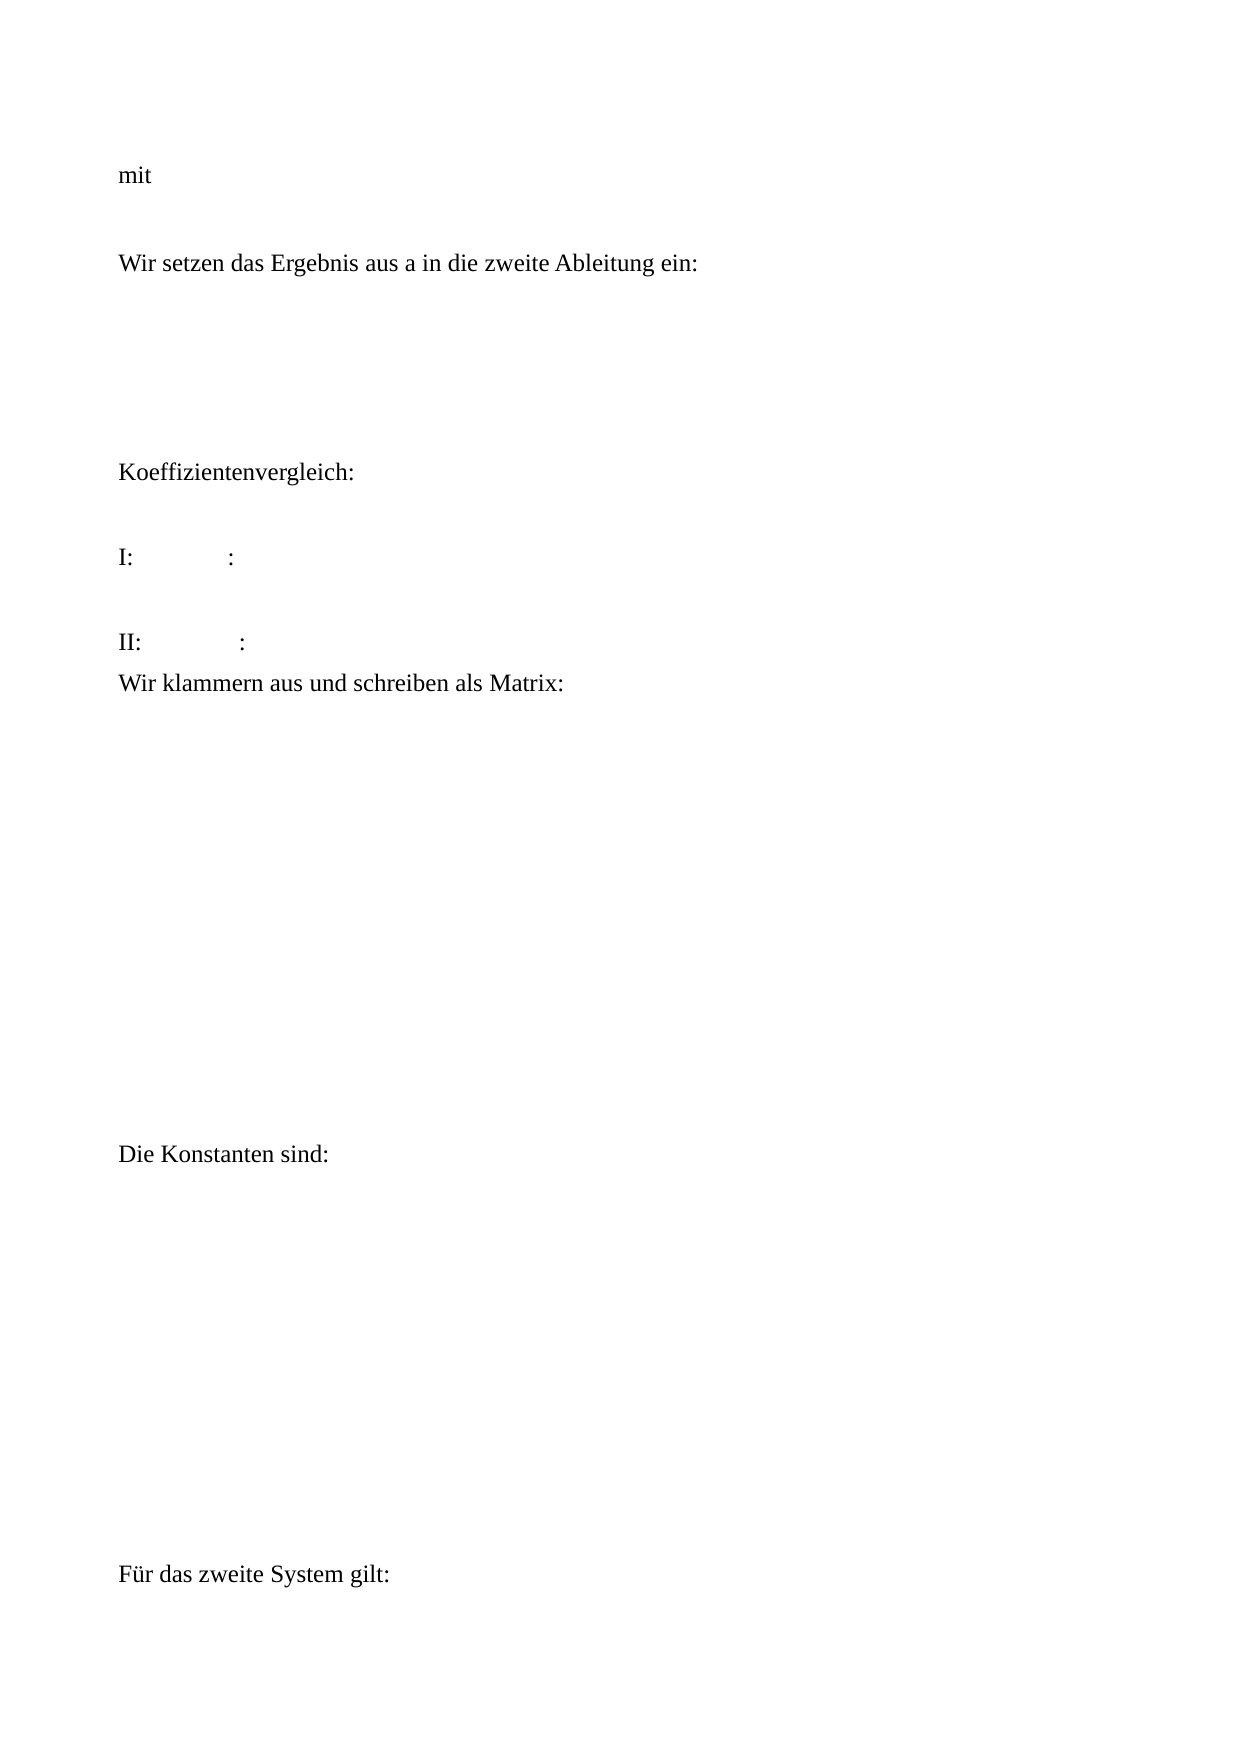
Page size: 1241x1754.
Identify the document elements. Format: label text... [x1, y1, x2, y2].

text II: : [118, 583, 1122, 656]
text Wir klammern aus und schreiben als Matrix: [118, 668, 1122, 697]
text Wir setzen das Ergebnis aus a in die zweite Ableitung ein: [118, 248, 1122, 277]
text Koeffizientenvergleich: [118, 457, 1122, 486]
text Für das zweite System gilt: [118, 1559, 1122, 1587]
text Die Konstanten sind: [118, 1139, 1122, 1168]
text mit [118, 160, 1122, 189]
text I: : [118, 498, 1122, 571]
